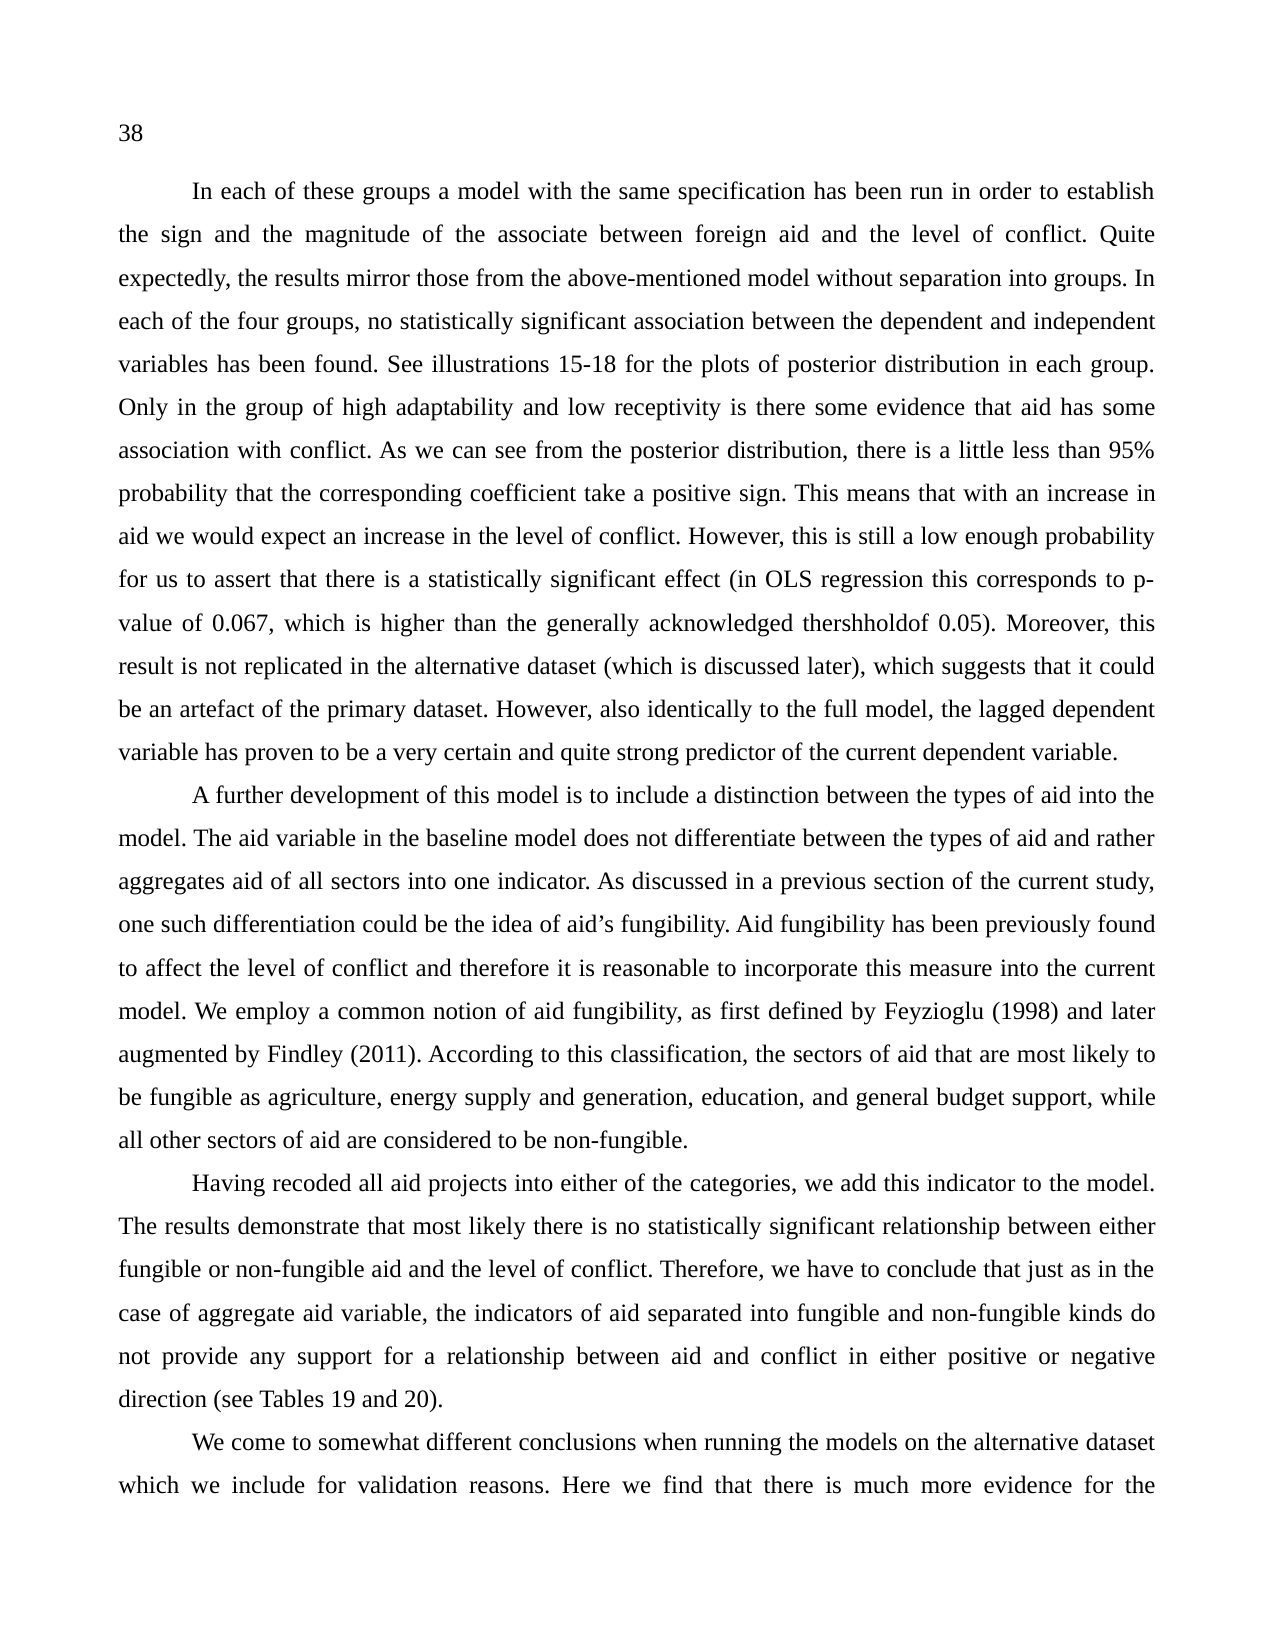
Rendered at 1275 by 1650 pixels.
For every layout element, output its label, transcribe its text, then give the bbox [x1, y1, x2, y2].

text A further development of this model is to include a distinction between the types of aid into the model. The aid variable in the baseline model does not differentiate between the types of aid and rather aggregates aid of all sectors into one indicator. As discussed in a previous section of the current study, one such differentiation could be the idea of aid’s fungibility. Aid fungibility has been previously found to affect the level of conflict and therefore it is reasonable to incorporate this measure into the current model. We employ a common notion of aid fungibility, as first defined by Feyzioglu (1998) and later augmented by Findley (2011). According to this classification, the sectors of aid that are most likely to be fungible as agriculture, energy supply and generation, education, and general budget support, while all other sectors of aid are considered to be non-fungible. [118, 780, 1157, 1154]
text Having recoded all aid projects into either of the categories, we add this indicator to the model. The results demonstrate that most likely there is no statistically significant relationship between either fungible or non-fungible aid and the level of conflict. Therefore, we have to conclude that just as in the case of aggregate aid variable, the indicators of aid separated into fungible and non-fungible kinds do not provide any support for a relationship between aid and conflict in either positive or negative direction (see Tables 19 and 20). [118, 1168, 1157, 1413]
text We come to somewhat different conclusions when running the models on the alternative dataset which we include for validation reasons. Here we find that there is much more evidence for the [118, 1427, 1157, 1499]
text In each of these groups a model with the same specification has been run in order to establish the sign and the magnitude of the associate between foreign aid and the level of conflict. Quite expectedly, the results mirror those from the above-mentioned model without separation into groups. In each of the four groups, no statistically significant association between the dependent and independent variables has been found. See illustrations 15-18 for the plots of posterior distribution in each group. Only in the group of high adaptability and low receptivity is there some evidence that aid has some association with conflict. As we can see from the posterior distribution, there is a little less than 95% probability that the corresponding coefficient take a positive sign. This means that with an increase in aid we would expect an increase in the level of conflict. However, this is still a low enough probability for us to assert that there is a statistically significant effect (in OLS regression this corresponds to p-value of 0.067, which is higher than the generally acknowledged thershholdof 0.05). Moreover, this result is not replicated in the alternative dataset (which is discussed later), which suggests that it could be an artefact of the primary dataset. However, also identically to the full model, the lagged dependent variable has proven to be a very certain and quite strong predictor of the current dependent variable. [118, 176, 1157, 766]
